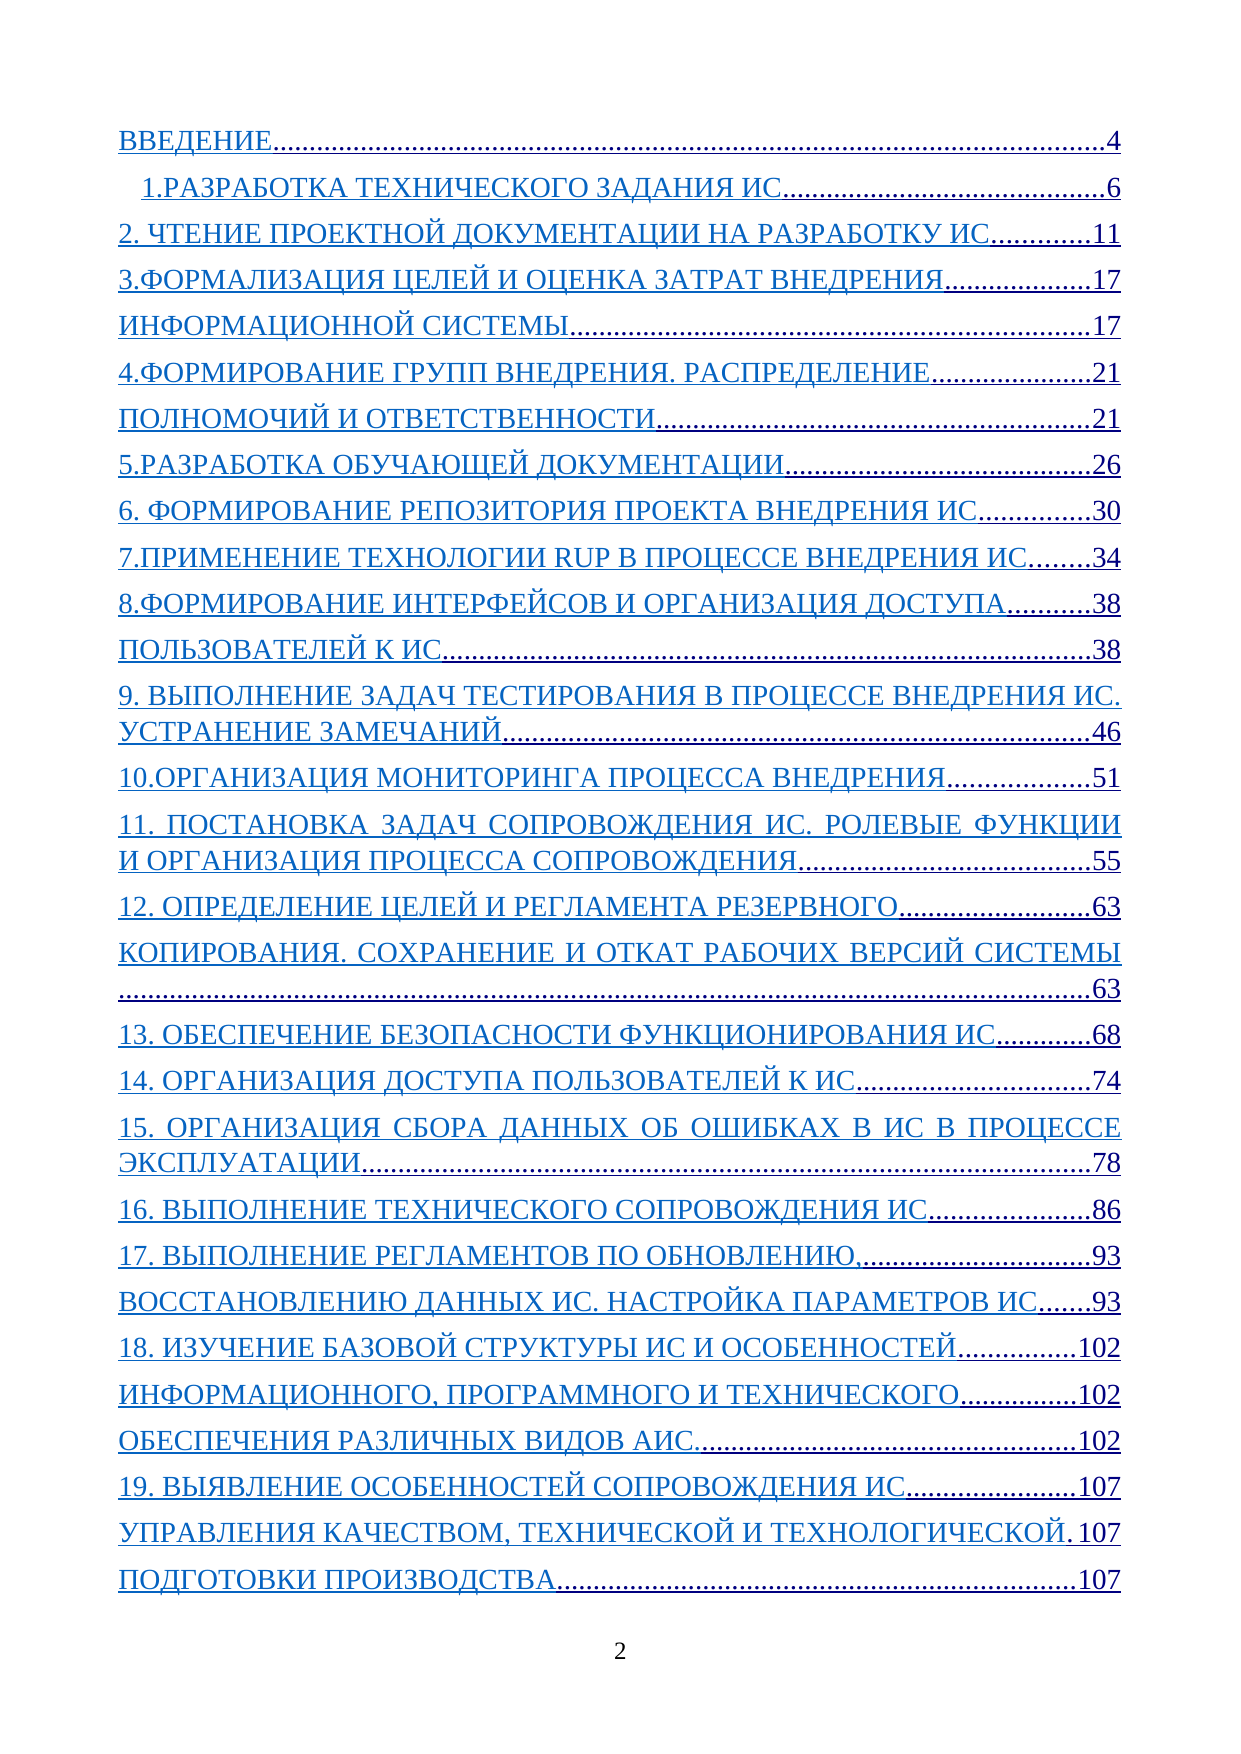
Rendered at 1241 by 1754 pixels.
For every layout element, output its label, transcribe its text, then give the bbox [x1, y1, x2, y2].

text 13. ОБЕСПЕЧЕНИЕ БЕЗОПАСНОСТИ ФУНКЦИОНИРОВАНИЯ ИС 68 [118, 1017, 1122, 1051]
text КОПИРОВАНИЯ. СОХРАНЕНИЕ И ОТКАТ РАБОЧИХ ВЕРСИЙ СИСТЕМЫ 63 [118, 966, 1122, 1004]
text ИНФОРМАЦИОННОЙ СИСТЕМЫ 17 [118, 308, 1122, 342]
text 17. ВЫПОЛНЕНИЕ РЕГЛАМЕНТОВ ПО ОБНОВЛЕНИЮ, 93 [118, 1238, 1122, 1272]
text ОБЕСПЕЧЕНИЯ РАЗЛИЧНЫХ ВИДОВ АИС. 102 [118, 1423, 1122, 1457]
text 3.ФОРМАЛИЗАЦИЯ ЦЕЛЕЙ И ОЦЕНКА ЗАТРАТ ВНЕДРЕНИЯ 17 [118, 262, 1122, 296]
text 9. ВЫПОЛНЕНИЕ ЗАДАЧ ТЕСТИРОВАНИЯ В ПРОЦЕССЕ ВНЕДРЕНИЯ ИС. УСТРАНЕНИЕ ЗАМЕЧАНИЙ 46 [118, 709, 1122, 748]
text 15. ОРГАНИЗАЦИЯ СБОРА ДАННЫХ ОБ ОШИБКАХ В ИС В ПРОЦЕССЕ ЭКСПЛУАТАЦИИ 78 [118, 1140, 1122, 1179]
text КОПИРОВАНИЯ. СОХРАНЕНИЕ И ОТКАТ РАБОЧИХ ВЕРСИЙ СИСТЕМЫ 63 [118, 935, 1122, 964]
text 16. ВЫПОЛНЕНИЕ ТЕХНИЧЕСКОГО СОПРОВОЖДЕНИЯ ИС 86 [118, 1192, 1122, 1225]
text 14. ОРГАНИЗАЦИЯ ДОСТУПА ПОЛЬЗОВАТЕЛЕЙ К ИС 74 [118, 1063, 1122, 1097]
text ПОЛЬЗОВАТЕЛЕЙ К ИС 38 [118, 632, 1122, 666]
text 11. ПОСТАНОВКА ЗАДАЧ СОПРОВОЖДЕНИЯ ИС. РОЛЕВЫЕ ФУНКЦИИ И ОРГАНИЗАЦИЯ ПРОЦЕССА СОПРОВОЖДЕНИЯ 55 [118, 838, 1122, 876]
text 10.ОРГАНИЗАЦИЯ МОНИТОРИНГА ПРОЦЕССА ВНЕДРЕНИЯ 51 [118, 761, 1122, 794]
text УПРАВЛЕНИЯ КАЧЕСТВОМ, ТЕХНИЧЕСКОЙ И ТЕХНОЛОГИЧЕСКОЙ 107 [118, 1516, 1122, 1549]
text 1.РАЗРАБОТКА ТЕХНИЧЕСКОГО ЗАДАНИЯ ИС 6 [141, 170, 1122, 203]
text 19. ВЫЯВЛЕНИЕ ОСОБЕННОСТЕЙ СОПРОВОЖДЕНИЯ ИС 107 [118, 1469, 1122, 1503]
text ВВЕДЕНИЕ 4 [118, 123, 1122, 157]
text 12. ОПРЕДЕЛЕНИЕ ЦЕЛЕЙ И РЕГЛАМЕНТА РЕЗЕРВНОГО 63 [118, 889, 1122, 922]
text 5.РАЗРАБОТКА ОБУЧАЮЩЕЙ ДОКУМЕНТАЦИИ 26 [118, 447, 1122, 481]
text 4.ФОРМИРОВАНИЕ ГРУПП ВНЕДРЕНИЯ. РАСПРЕДЕЛЕНИЕ 21 [118, 355, 1122, 388]
text ПОЛНОМОЧИЙ И ОТВЕТСТВЕННОСТИ 21 [118, 401, 1122, 434]
text 11. ПОСТАНОВКА ЗАДАЧ СОПРОВОЖДЕНИЯ ИС. РОЛЕВЫЕ ФУНКЦИИ И ОРГАНИЗАЦИЯ ПРОЦЕССА СОПРОВОЖДЕНИЯ 55 [118, 807, 1122, 836]
text 6. ФОРМИРОВАНИЕ РЕПОЗИТОРИЯ ПРОЕКТА ВНЕДРЕНИЯ ИС 30 [118, 493, 1122, 527]
text 2. ЧТЕНИЕ ПРОЕКТНОЙ ДОКУМЕНТАЦИИ НА РАЗРАБОТКУ ИС 11 [118, 216, 1122, 249]
text 18. ИЗУЧЕНИЕ БАЗОВОЙ СТРУКТУРЫ ИС И ОСОБЕННОСТЕЙ 102 [118, 1331, 1122, 1364]
text 15. ОРГАНИЗАЦИЯ СБОРА ДАННЫХ ОБ ОШИБКАХ В ИС В ПРОЦЕССЕ ЭКСПЛУАТАЦИИ 78 [118, 1110, 1122, 1139]
text 7.ПРИМЕНЕНИЕ ТЕХНОЛОГИИ RUP В ПРОЦЕССЕ ВНЕДРЕНИЯ ИС 34 [118, 540, 1122, 573]
text 9. ВЫПОЛНЕНИЕ ЗАДАЧ ТЕСТИРОВАНИЯ В ПРОЦЕССЕ ВНЕДРЕНИЯ ИС. УСТРАНЕНИЕ ЗАМЕЧАНИЙ 46 [118, 678, 1122, 708]
text ВОССТАНОВЛЕНИЮ ДАННЫХ ИС. НАСТРОЙКА ПАРАМЕТРОВ ИС 93 [118, 1284, 1122, 1318]
text ИНФОРМАЦИОННОГО, ПРОГРАММНОГО И ТЕХНИЧЕСКОГО 102 [118, 1377, 1122, 1410]
text 8.ФОРМИРОВАНИЕ ИНТЕРФЕЙСОВ И ОРГАНИЗАЦИЯ ДОСТУПА 38 [118, 586, 1122, 619]
text ПОДГОТОВКИ ПРОИЗВОДСТВА 107 [118, 1562, 1122, 1595]
